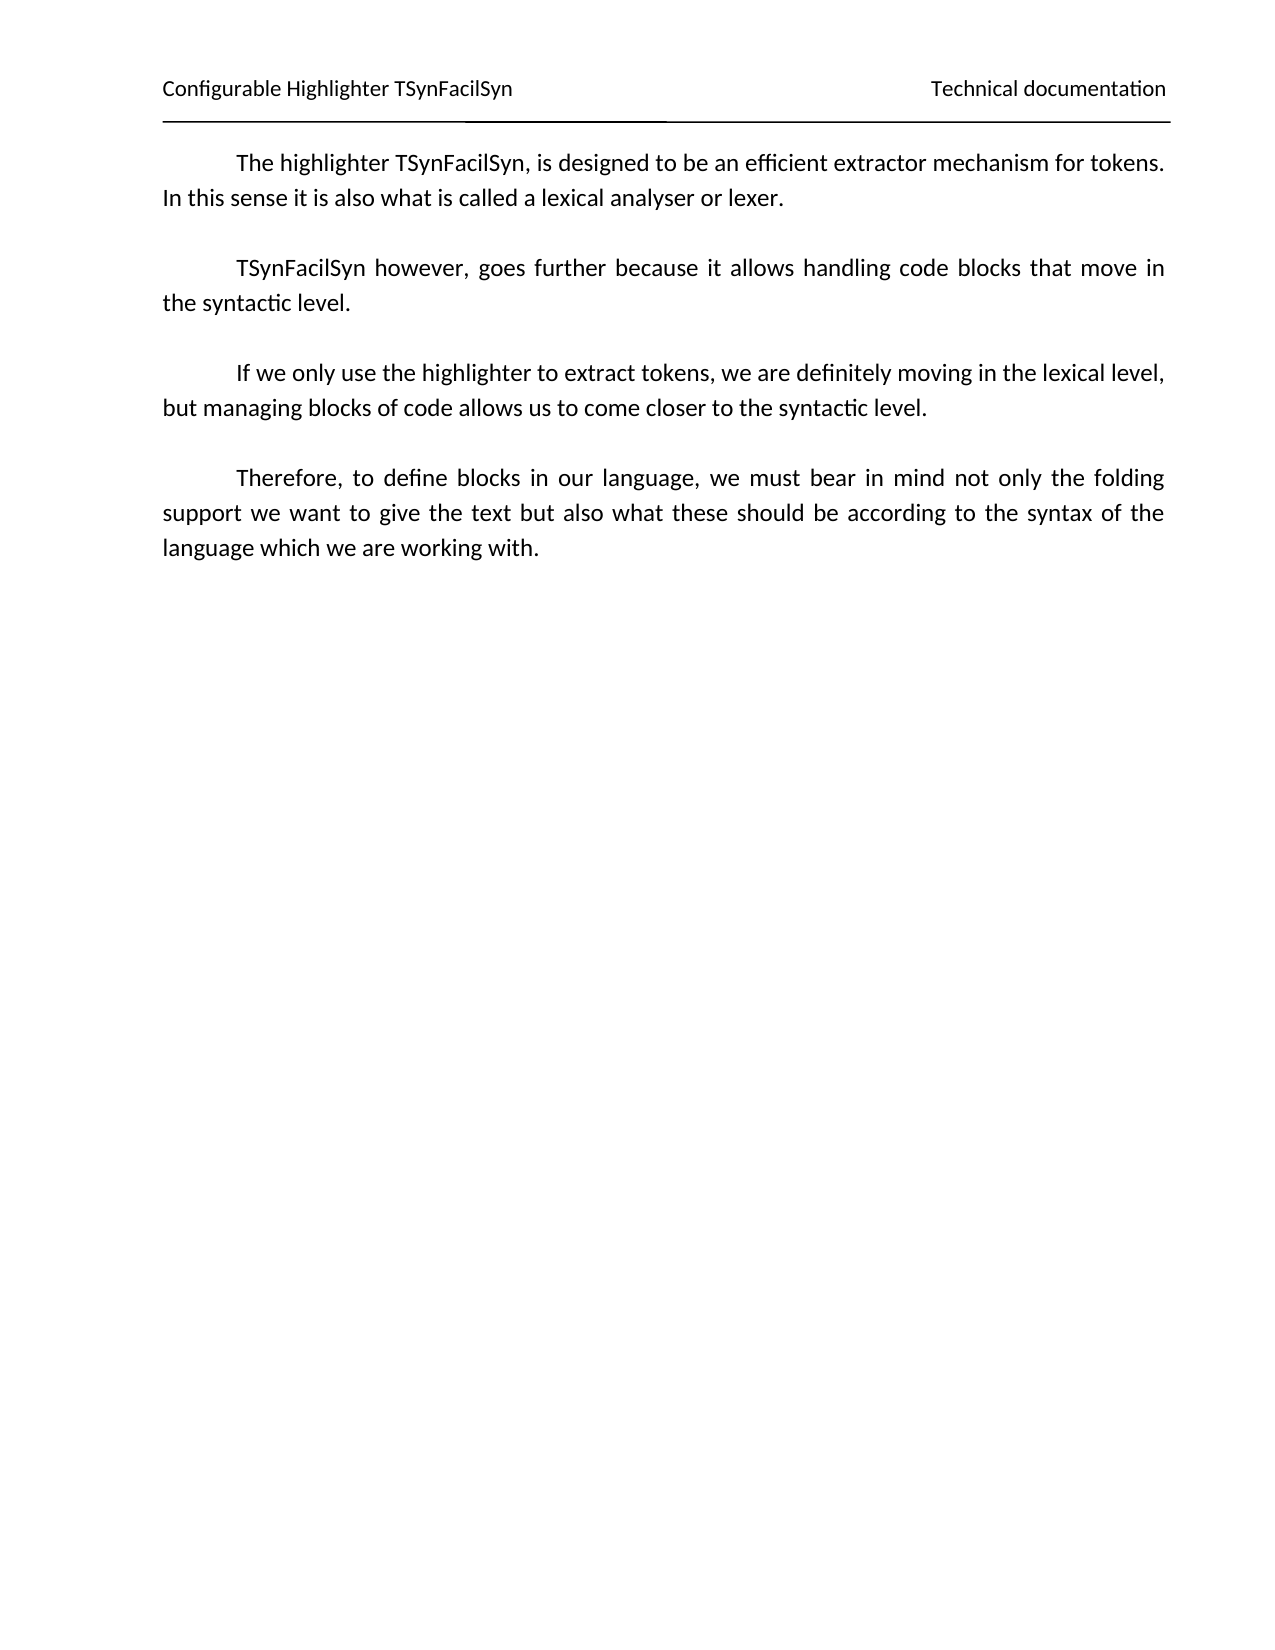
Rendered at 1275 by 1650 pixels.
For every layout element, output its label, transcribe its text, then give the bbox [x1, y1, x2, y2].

text Therefore, to define blocks in our language, we must bear in mind not only the folding support we want to give the text but also what these should be according to the syntax of the language which we are working with. [162, 463, 1167, 563]
text If we only use the highlighter to extract tokens, we are definitely moving in the lexical level, but managing blocks of code allows us to come closer to the syntactic level. [162, 358, 1167, 423]
text The highlighter TSynFacilSyn, is designed to be an efficient extractor mechanism for tokens. In this sense it is also what is called a lexical analyser or lexer. [162, 148, 1167, 213]
text TSynFacilSyn however, goes further because it allows handling code blocks that move in the syntactic level. [162, 253, 1167, 318]
